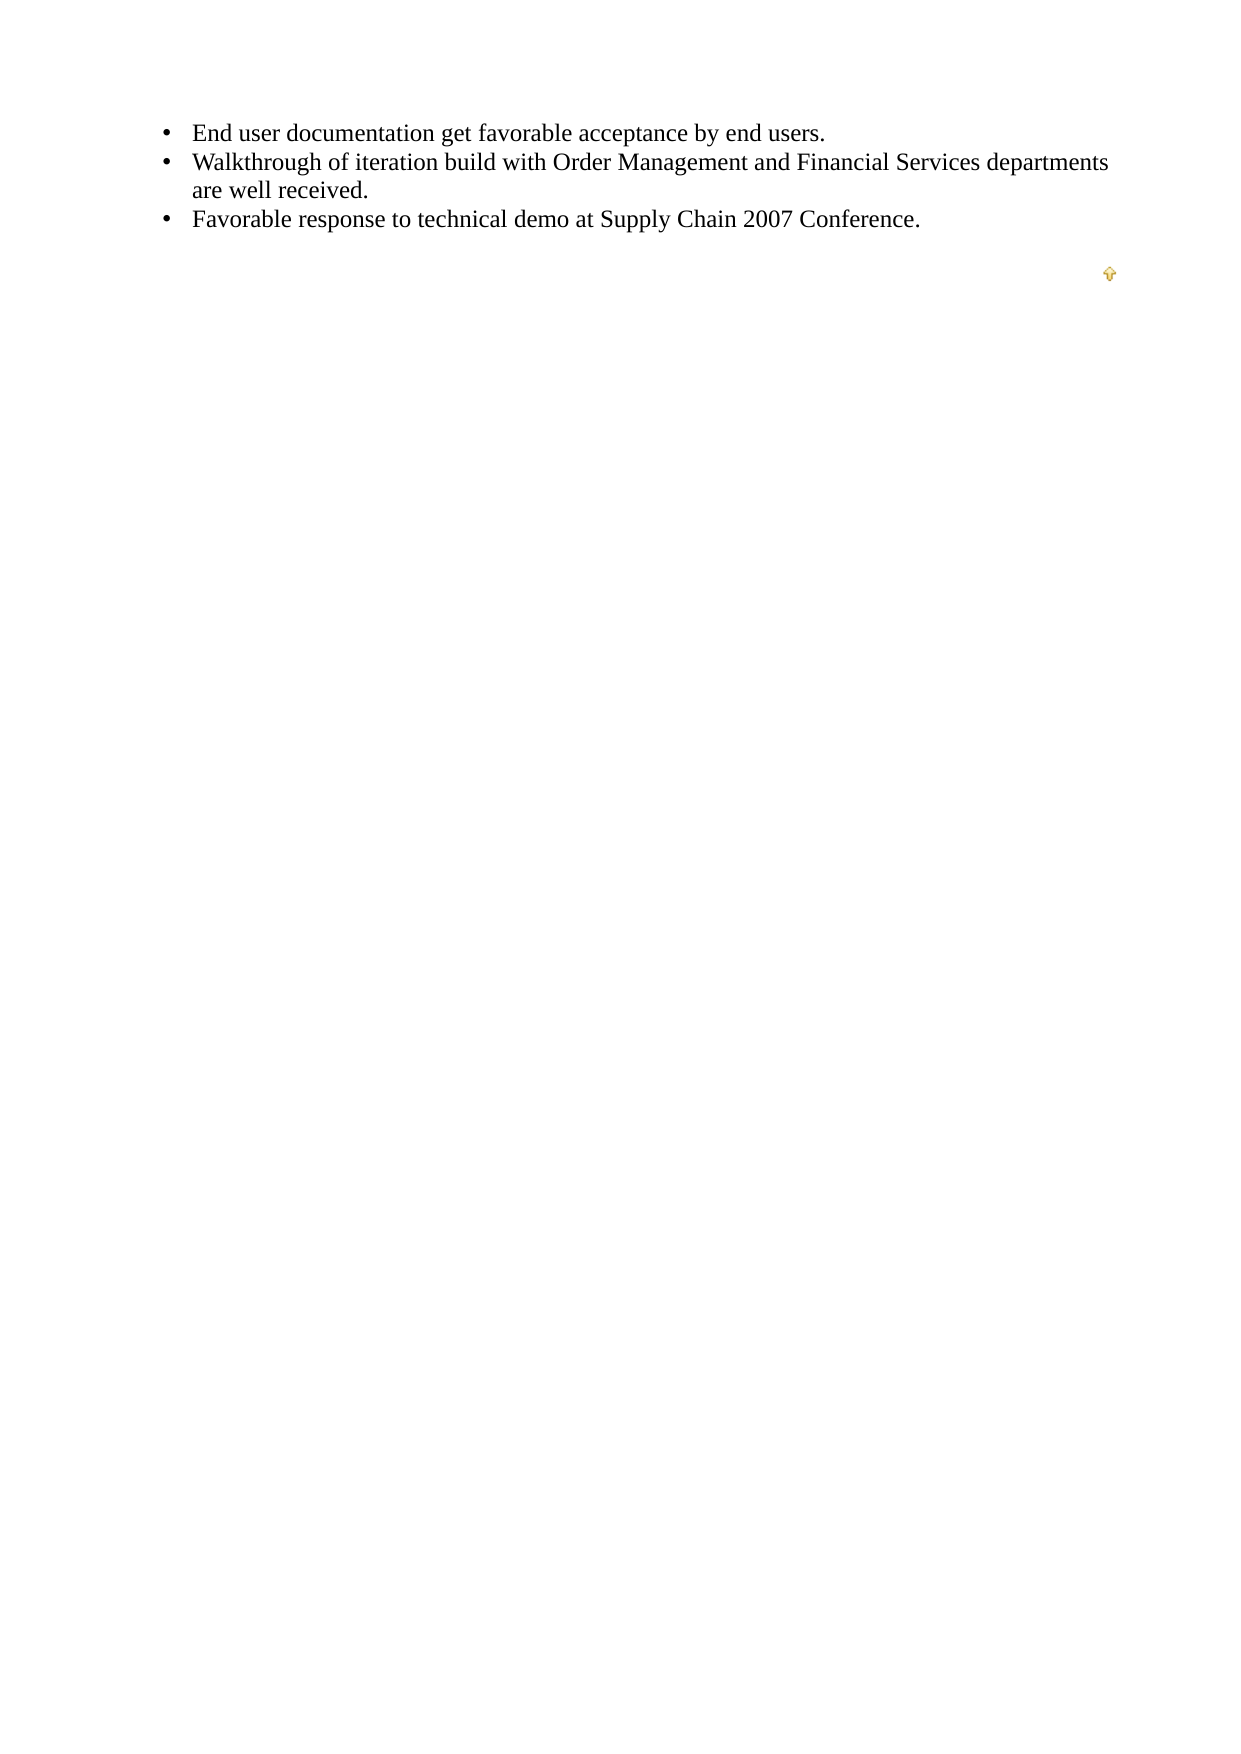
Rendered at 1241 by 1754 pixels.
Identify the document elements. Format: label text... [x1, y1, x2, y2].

table_header 1. Key Milestones 2. High-level Objectives Address usability issues raised by the Order Management department. Deliver key scenarios showcasing meaningful integration with SAP. Enable early adopters to download and install new builds without requiring constant handholding by the development team. Deliver a technical demo at EXPOWEST. 3. Work Item Assignments 4. Evaluation Criteria 97% of system-level test cases passed. Scenarios for Simple inventory control properly tested and demonstrated to key stakeholders. End user documentation get favorable acceptance by end users. Walkthrough of iteration build with Order Management and Financial Services departments are well received. Favorable response to technical demo at Supply Chain 2007 Conference. [118, 118, 1122, 263]
picture [1097, 262, 1123, 288]
